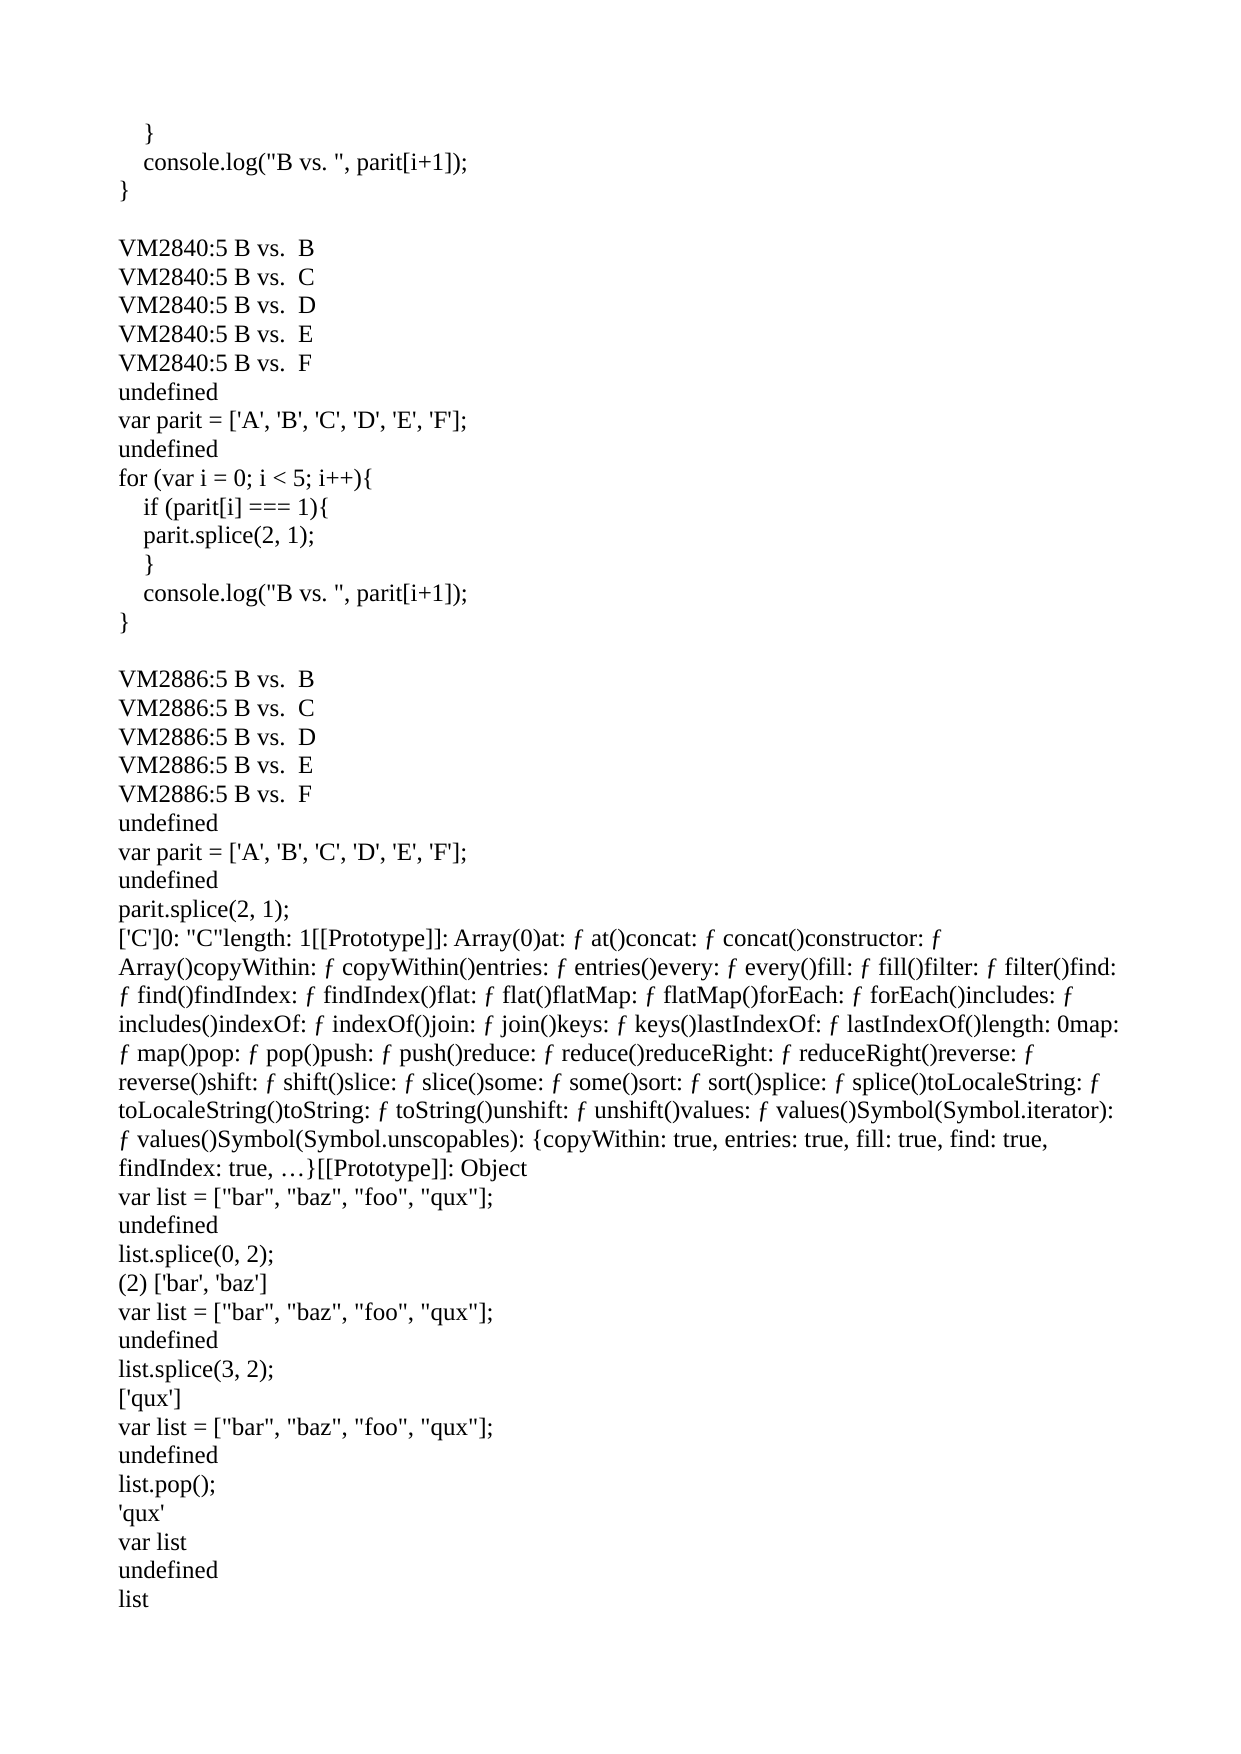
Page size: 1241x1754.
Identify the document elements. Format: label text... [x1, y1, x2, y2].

text var parit = ['A', 'B', 'C', 'D', 'E', 'F']; [118, 837, 1122, 866]
text VM2840:5 B vs. C [118, 262, 1122, 291]
text undefined [118, 1211, 1122, 1239]
text VM2840:5 B vs. D [118, 291, 1122, 319]
text list [118, 1584, 1122, 1613]
text if (parit[i] === 1){ [118, 492, 1122, 521]
text var parit = ['A', 'B', 'C', 'D', 'E', 'F']; [118, 406, 1122, 434]
text parit.splice(2, 1); [118, 521, 1122, 549]
text VM2886:5 B vs. C [118, 693, 1122, 722]
text VM2886:5 B vs. E [118, 751, 1122, 779]
text for (var i = 0; i < 5; i++){ [118, 463, 1122, 492]
text VM2840:5 B vs. E [118, 319, 1122, 348]
text undefined [118, 377, 1122, 406]
text var list = ["bar", "baz", "foo", "qux"]; [118, 1412, 1122, 1441]
text console.log("B vs. ", parit[i+1]); [118, 147, 1122, 176]
text undefined [118, 866, 1122, 894]
text } [118, 607, 1122, 636]
text var list [118, 1527, 1122, 1556]
text VM2886:5 B vs. F [118, 779, 1122, 808]
text undefined [118, 1326, 1122, 1354]
text 'qux' [118, 1498, 1122, 1527]
text } [118, 176, 1122, 204]
text undefined [118, 808, 1122, 837]
text undefined [118, 1556, 1122, 1584]
text var list = ["bar", "baz", "foo", "qux"]; [118, 1182, 1122, 1211]
text parit.splice(2, 1); [118, 894, 1122, 923]
text console.log("B vs. ", parit[i+1]); [118, 578, 1122, 607]
text } [118, 549, 1122, 578]
text VM2840:5 B vs. F [118, 348, 1122, 377]
text ['qux'] [118, 1383, 1122, 1412]
text list.pop(); [118, 1469, 1122, 1498]
text var list = ["bar", "baz", "foo", "qux"]; [118, 1297, 1122, 1326]
text list.splice(3, 2); [118, 1354, 1122, 1383]
text ['C']0: "C"length: 1[[Prototype]]: Array(0)at: ƒ at()concat: ƒ concat()constructor: ƒ Array()copyWithin: ƒ copyWithin()entries: ƒ entries()every: ƒ every()fill: ƒ fill()filter: ƒ filter()find: ƒ find()findIndex: ƒ findIndex()flat: ƒ flat()flatMap: ƒ flatMap()forEach: ƒ forEach()includes: ƒ includes()indexOf: ƒ indexOf()join: ƒ join()keys: ƒ keys()lastIndexOf: ƒ lastIndexOf()length: 0map: ƒ map()pop: ƒ pop()push: ƒ push()reduce: ƒ reduce()reduceRight: ƒ reduceRight()reverse: ƒ reverse()shift: ƒ shift()slice: ƒ slice()some: ƒ some()sort: ƒ sort()splice: ƒ splice()toLocaleString: ƒ toLocaleString()toString: ƒ toString()unshift: ƒ unshift()values: ƒ values()Symbol(Symbol.iterator): ƒ values()Symbol(Symbol.unscopables): {copyWithin: true, entries: true, fill: true, find: true, findIndex: true, …}[[Prototype]]: Object [118, 923, 1122, 1182]
text VM2840:5 B vs. B [118, 233, 1122, 262]
text undefined [118, 1441, 1122, 1469]
text VM2886:5 B vs. B [118, 664, 1122, 693]
text undefined [118, 434, 1122, 463]
text list.splice(0, 2); [118, 1239, 1122, 1268]
text VM2886:5 B vs. D [118, 722, 1122, 751]
text } [118, 118, 1122, 147]
text (2) ['bar', 'baz'] [118, 1268, 1122, 1297]
